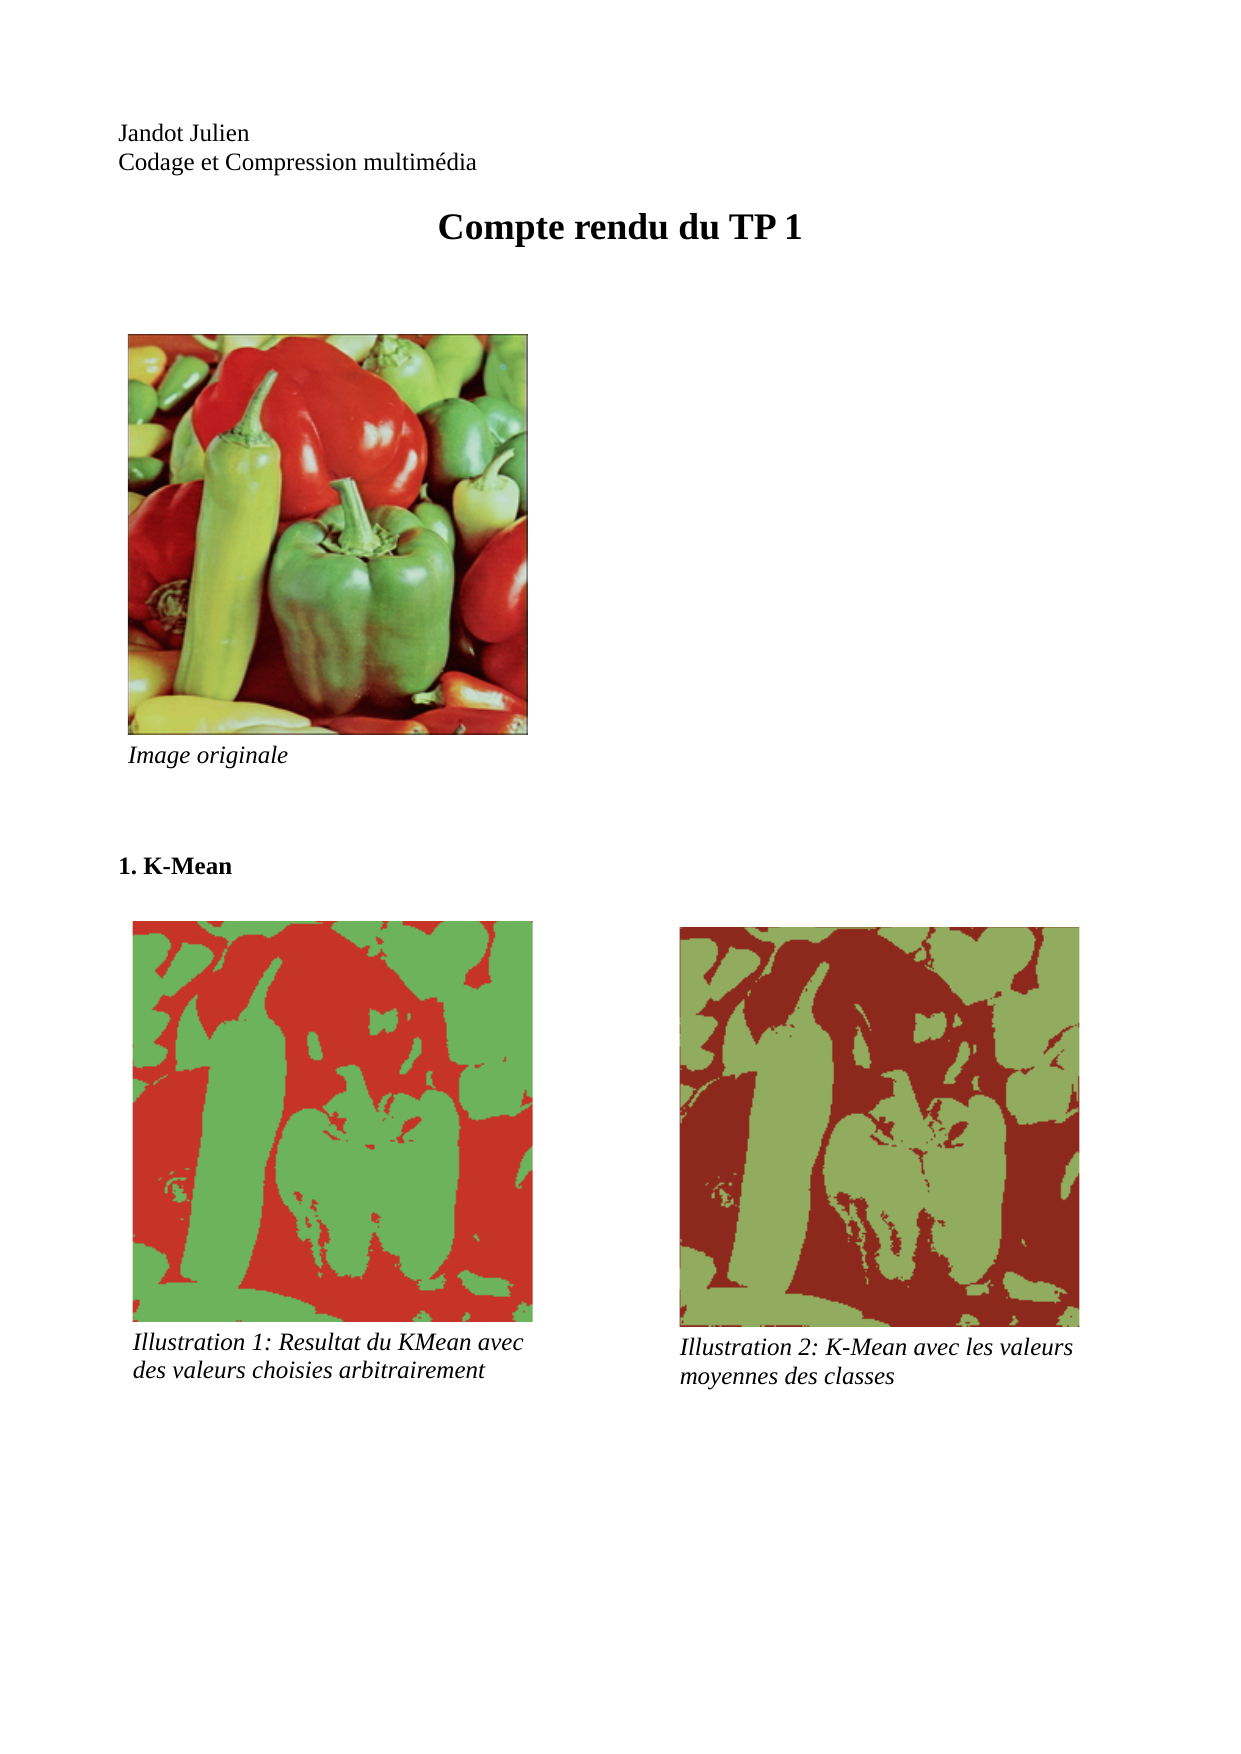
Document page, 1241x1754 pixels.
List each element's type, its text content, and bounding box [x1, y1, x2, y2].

text Illustration 1: Resultat du KMean avec des valeurs choisies arbitrairement [133, 1322, 533, 1384]
text Jandot Julien [118, 118, 1122, 147]
text Image originale [128, 735, 528, 769]
text Codage et Compression multimédia [118, 147, 1122, 176]
picture [679, 927, 1080, 1327]
text 1. K-Mean [118, 851, 1122, 880]
text Compte rendu du TP 1 [118, 204, 1122, 247]
picture [127, 334, 528, 735]
picture [132, 921, 533, 1322]
text Illustration 2: K-Mean avec les valeurs moyennes des classes [679, 1327, 1079, 1390]
